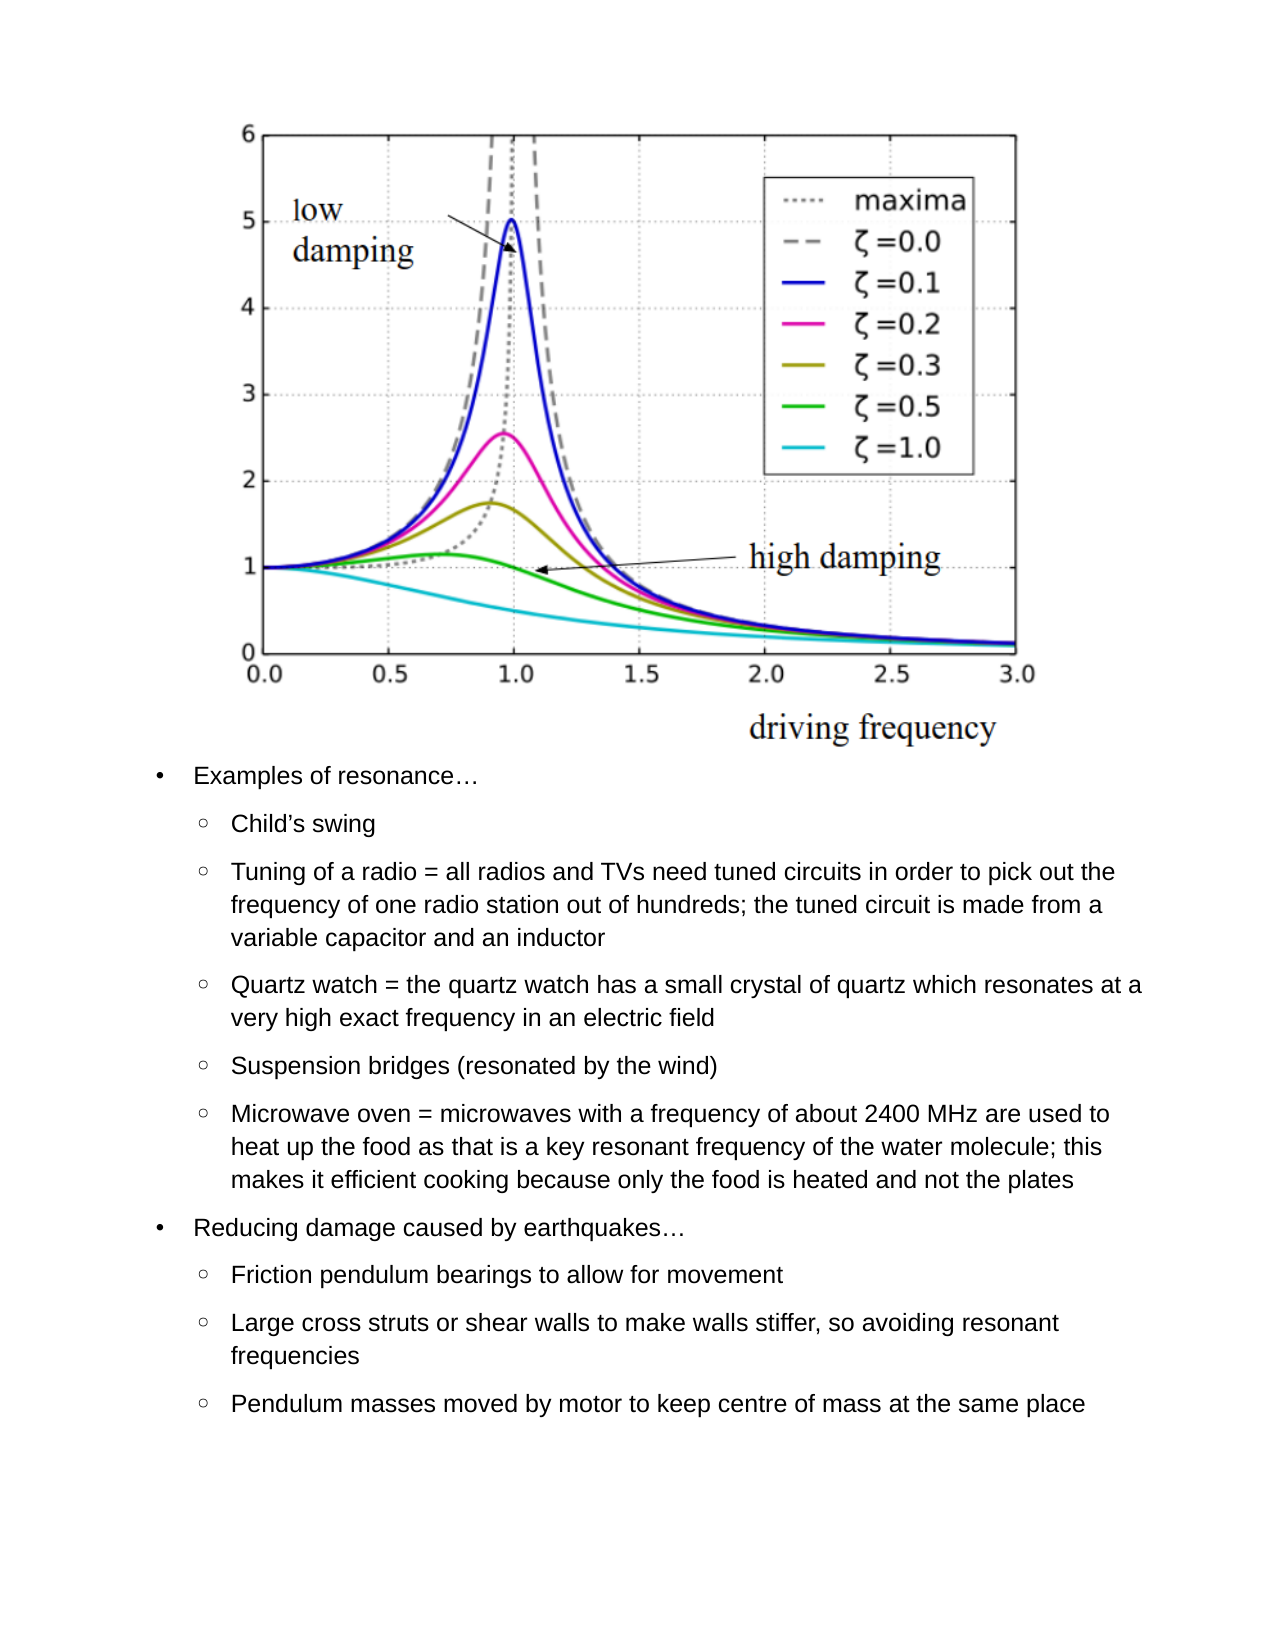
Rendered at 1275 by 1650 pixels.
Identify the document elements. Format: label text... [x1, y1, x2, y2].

list Pendulum masses moved by motor to keep centre of mass at the same place [193, 1389, 1157, 1417]
list Reducing damage caused by earthquakes… [156, 1212, 1157, 1241]
list Large cross struts or shear walls to make walls stiffer, so avoiding resonant frequencies [193, 1308, 1157, 1370]
picture [231, 118, 1044, 757]
list Child’s swing [193, 809, 1157, 838]
list Friction pendulum bearings to allow for movement [193, 1260, 1157, 1289]
list Examples of resonance… [156, 118, 1157, 790]
list Suspension bridges (resonated by the wind) [193, 1051, 1157, 1080]
list Tuning of a radio = all radios and TVs need tuned circuits in order to pick out the frequency of one radio station out of hundreds; the tuned circuit is made from a variable capacitor and an inductor [193, 857, 1157, 951]
list Quartz watch = the quartz watch has a small crystal of quartz which resonates at a very high exact frequency in an electric field [193, 970, 1157, 1032]
list Microwave oven = microwaves with a frequency of about 2400 MHz are used to heat up the food as that is a key resonant frequency of the water molecule; this makes it efficient cooking because only the food is heated and not the plates [193, 1099, 1157, 1194]
